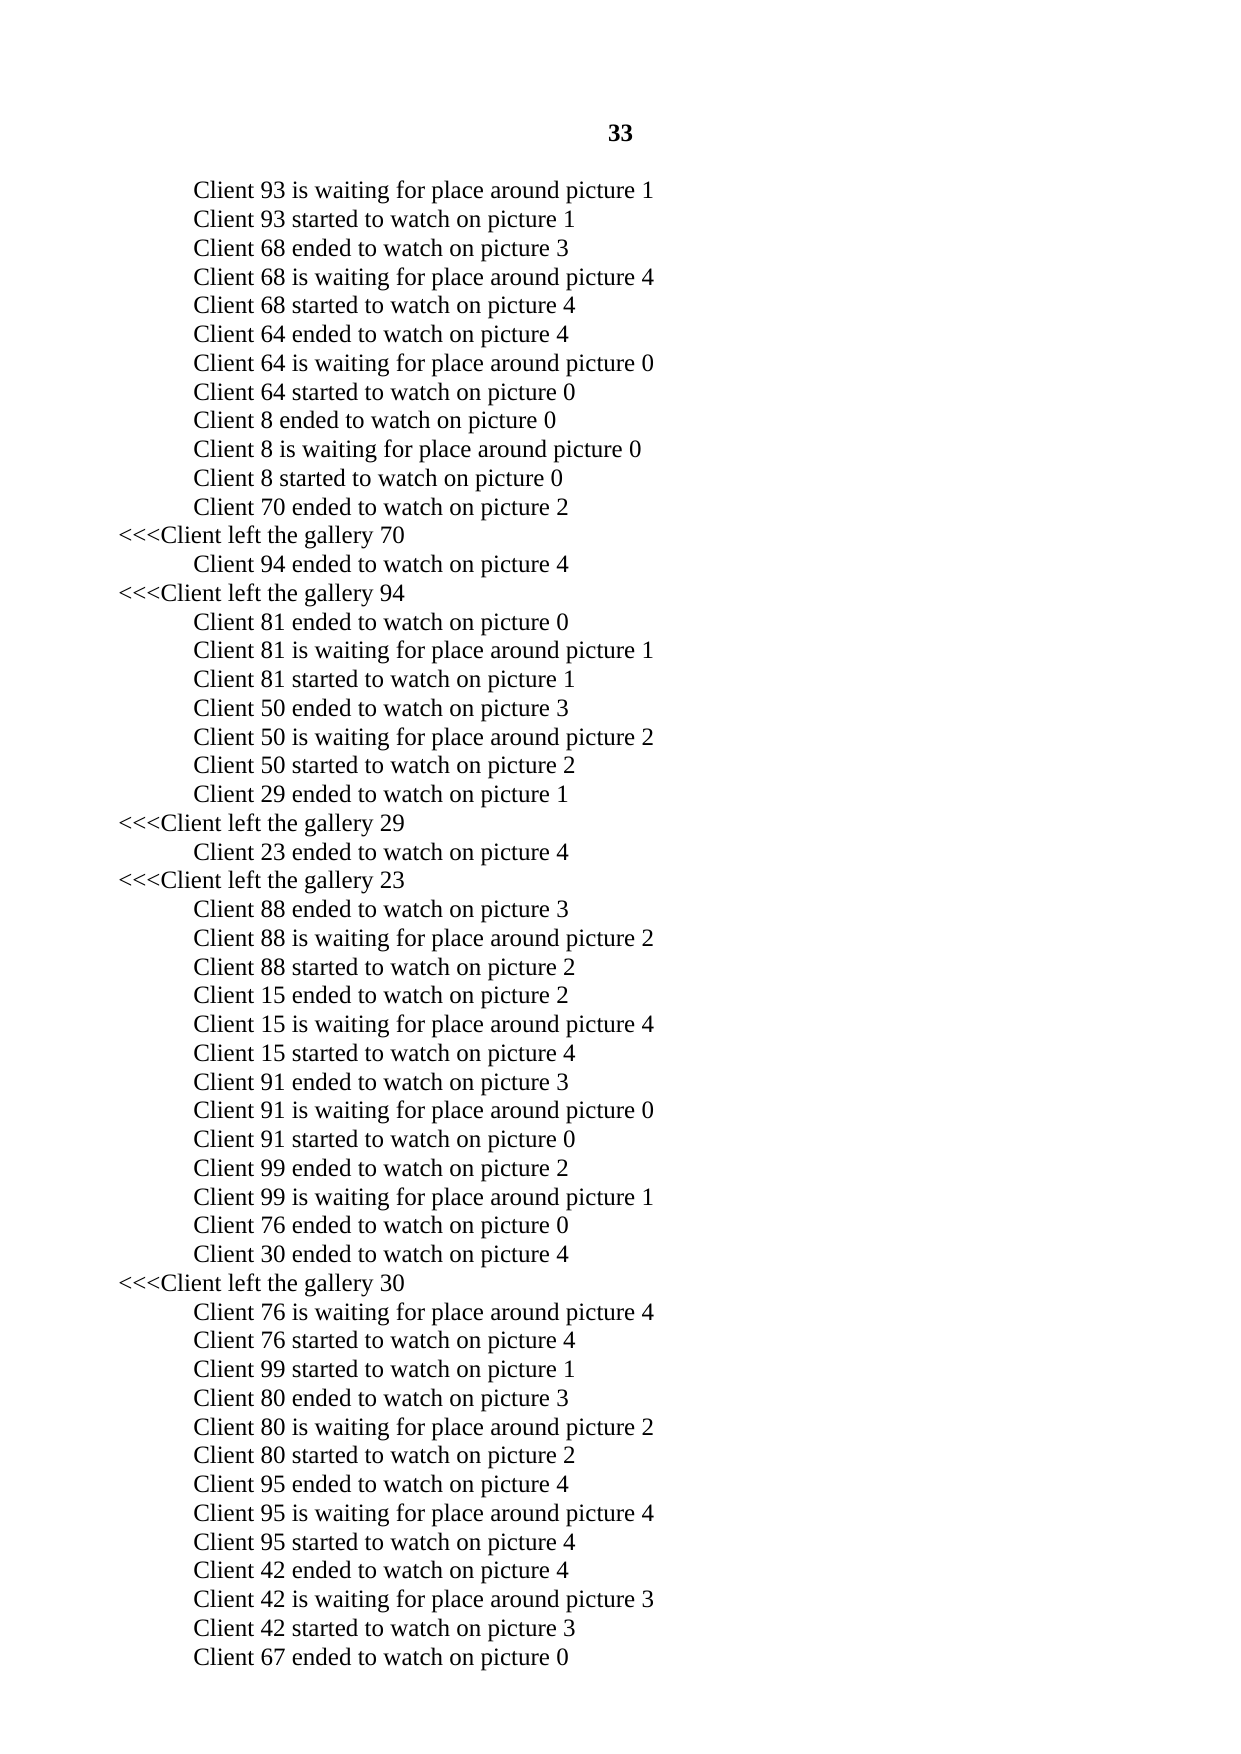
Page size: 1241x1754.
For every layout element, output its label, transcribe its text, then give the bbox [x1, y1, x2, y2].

text Client 94 ended to watch on picture 4 [118, 549, 1122, 578]
text Client 80 is waiting for place around picture 2 [118, 1412, 1122, 1441]
text Client 64 started to watch on picture 0 [118, 377, 1122, 406]
text Client 64 ended to watch on picture 4 [118, 319, 1122, 348]
text Client 88 is waiting for place around picture 2 [118, 923, 1122, 952]
text <<<Client left the gallery 30 [118, 1268, 1122, 1297]
text Client 91 is waiting for place around picture 0 [118, 1096, 1122, 1124]
text Client 15 started to watch on picture 4 [118, 1038, 1122, 1067]
text Client 30 ended to watch on picture 4 [118, 1239, 1122, 1268]
text Client 95 started to watch on picture 4 [118, 1527, 1122, 1556]
text Client 95 is waiting for place around picture 4 [118, 1498, 1122, 1527]
text Client 42 is waiting for place around picture 3 [118, 1584, 1122, 1613]
text <<<Client left the gallery 23 [118, 866, 1122, 894]
text Client 81 started to watch on picture 1 [118, 664, 1122, 693]
text Client 50 started to watch on picture 2 [118, 751, 1122, 779]
text Client 42 started to watch on picture 3 [118, 1613, 1122, 1642]
text Client 93 is waiting for place around picture 1 [118, 176, 1122, 204]
text Client 80 started to watch on picture 2 [118, 1441, 1122, 1469]
text Client 50 is waiting for place around picture 2 [118, 722, 1122, 751]
text Client 68 ended to watch on picture 3 [118, 233, 1122, 262]
text Client 80 ended to watch on picture 3 [118, 1383, 1122, 1412]
text Client 88 started to watch on picture 2 [118, 952, 1122, 981]
text Client 67 ended to watch on picture 0 [118, 1642, 1122, 1671]
text Client 68 is waiting for place around picture 4 [118, 262, 1122, 291]
text Client 29 ended to watch on picture 1 [118, 779, 1122, 808]
text Client 76 is waiting for place around picture 4 [118, 1297, 1122, 1326]
text Client 42 ended to watch on picture 4 [118, 1556, 1122, 1584]
text Client 76 started to watch on picture 4 [118, 1326, 1122, 1354]
text Client 81 ended to watch on picture 0 [118, 607, 1122, 636]
text <<<Client left the gallery 94 [118, 578, 1122, 607]
text Client 50 ended to watch on picture 3 [118, 693, 1122, 722]
text Client 99 started to watch on picture 1 [118, 1354, 1122, 1383]
text <<<Client left the gallery 29 [118, 808, 1122, 837]
text Client 93 started to watch on picture 1 [118, 204, 1122, 233]
text Client 91 ended to watch on picture 3 [118, 1067, 1122, 1096]
text Client 8 started to watch on picture 0 [118, 463, 1122, 492]
text Client 8 ended to watch on picture 0 [118, 406, 1122, 434]
text Client 8 is waiting for place around picture 0 [118, 434, 1122, 463]
text Client 88 ended to watch on picture 3 [118, 894, 1122, 923]
text Client 91 started to watch on picture 0 [118, 1124, 1122, 1153]
text Client 23 ended to watch on picture 4 [118, 837, 1122, 866]
text Client 15 ended to watch on picture 2 [118, 981, 1122, 1009]
text Client 64 is waiting for place around picture 0 [118, 348, 1122, 377]
text Client 76 ended to watch on picture 0 [118, 1211, 1122, 1239]
text Client 15 is waiting for place around picture 4 [118, 1009, 1122, 1038]
text Client 99 is waiting for place around picture 1 [118, 1182, 1122, 1211]
text <<<Client left the gallery 70 [118, 521, 1122, 549]
text Client 95 ended to watch on picture 4 [118, 1469, 1122, 1498]
text Client 68 started to watch on picture 4 [118, 291, 1122, 319]
text Client 81 is waiting for place around picture 1 [118, 636, 1122, 664]
text Client 99 ended to watch on picture 2 [118, 1153, 1122, 1182]
text Client 70 ended to watch on picture 2 [118, 492, 1122, 521]
